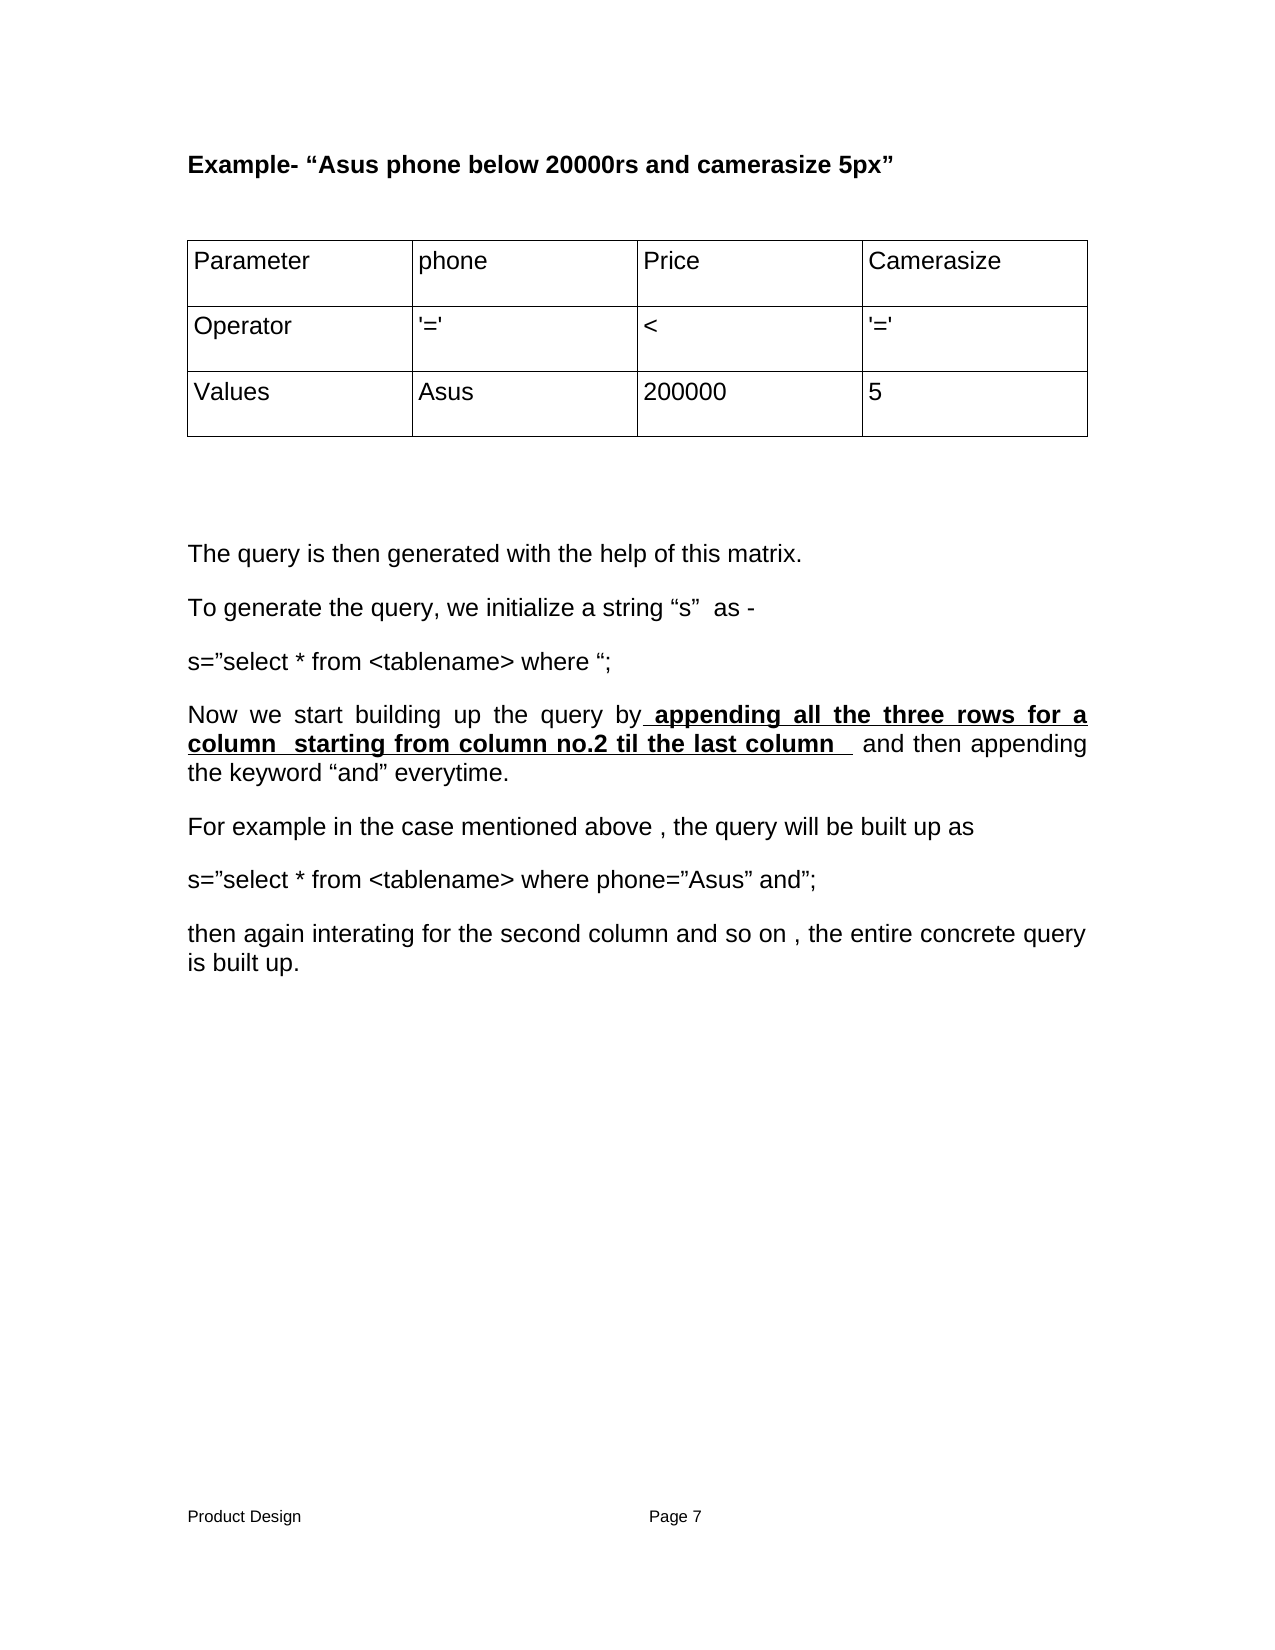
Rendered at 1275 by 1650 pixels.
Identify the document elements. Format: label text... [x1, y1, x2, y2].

table_cell < [638, 307, 862, 371]
text s=”select * from <tablename> where phone=”Asus” and”; [187, 865, 1087, 894]
text then again interating for the second column and so on , the entire concrete query is built up. [187, 919, 1087, 976]
text Now we start building up the query by appending all the three rows for a column starting from column no.2 til the last column and then appending the keyword “and” everytime. [187, 700, 1087, 786]
table_header Camerasize [863, 241, 1087, 306]
table_cell 5 [863, 372, 1087, 436]
text For example in the case mentioned above , the query will be built up as [187, 811, 1087, 840]
table_header Parameter [188, 241, 412, 306]
table_cell Operator [188, 307, 412, 371]
table_header phone [413, 241, 637, 306]
subtitle Example- “Asus phone below 20000rs and camerasize 5px” [187, 150, 1087, 179]
text s=”select * from <tablename> where “; [187, 646, 1087, 675]
table_header Price [638, 241, 862, 306]
table_cell Asus [413, 372, 637, 436]
table_cell Values [188, 372, 412, 436]
text To generate the query, we initialize a string “s” as - [187, 593, 1087, 621]
table_cell '=' [413, 307, 637, 371]
table_cell 200000 [638, 372, 862, 436]
text The query is then generated with the help of this matrix. [187, 539, 1087, 568]
table_cell '=' [863, 307, 1087, 371]
